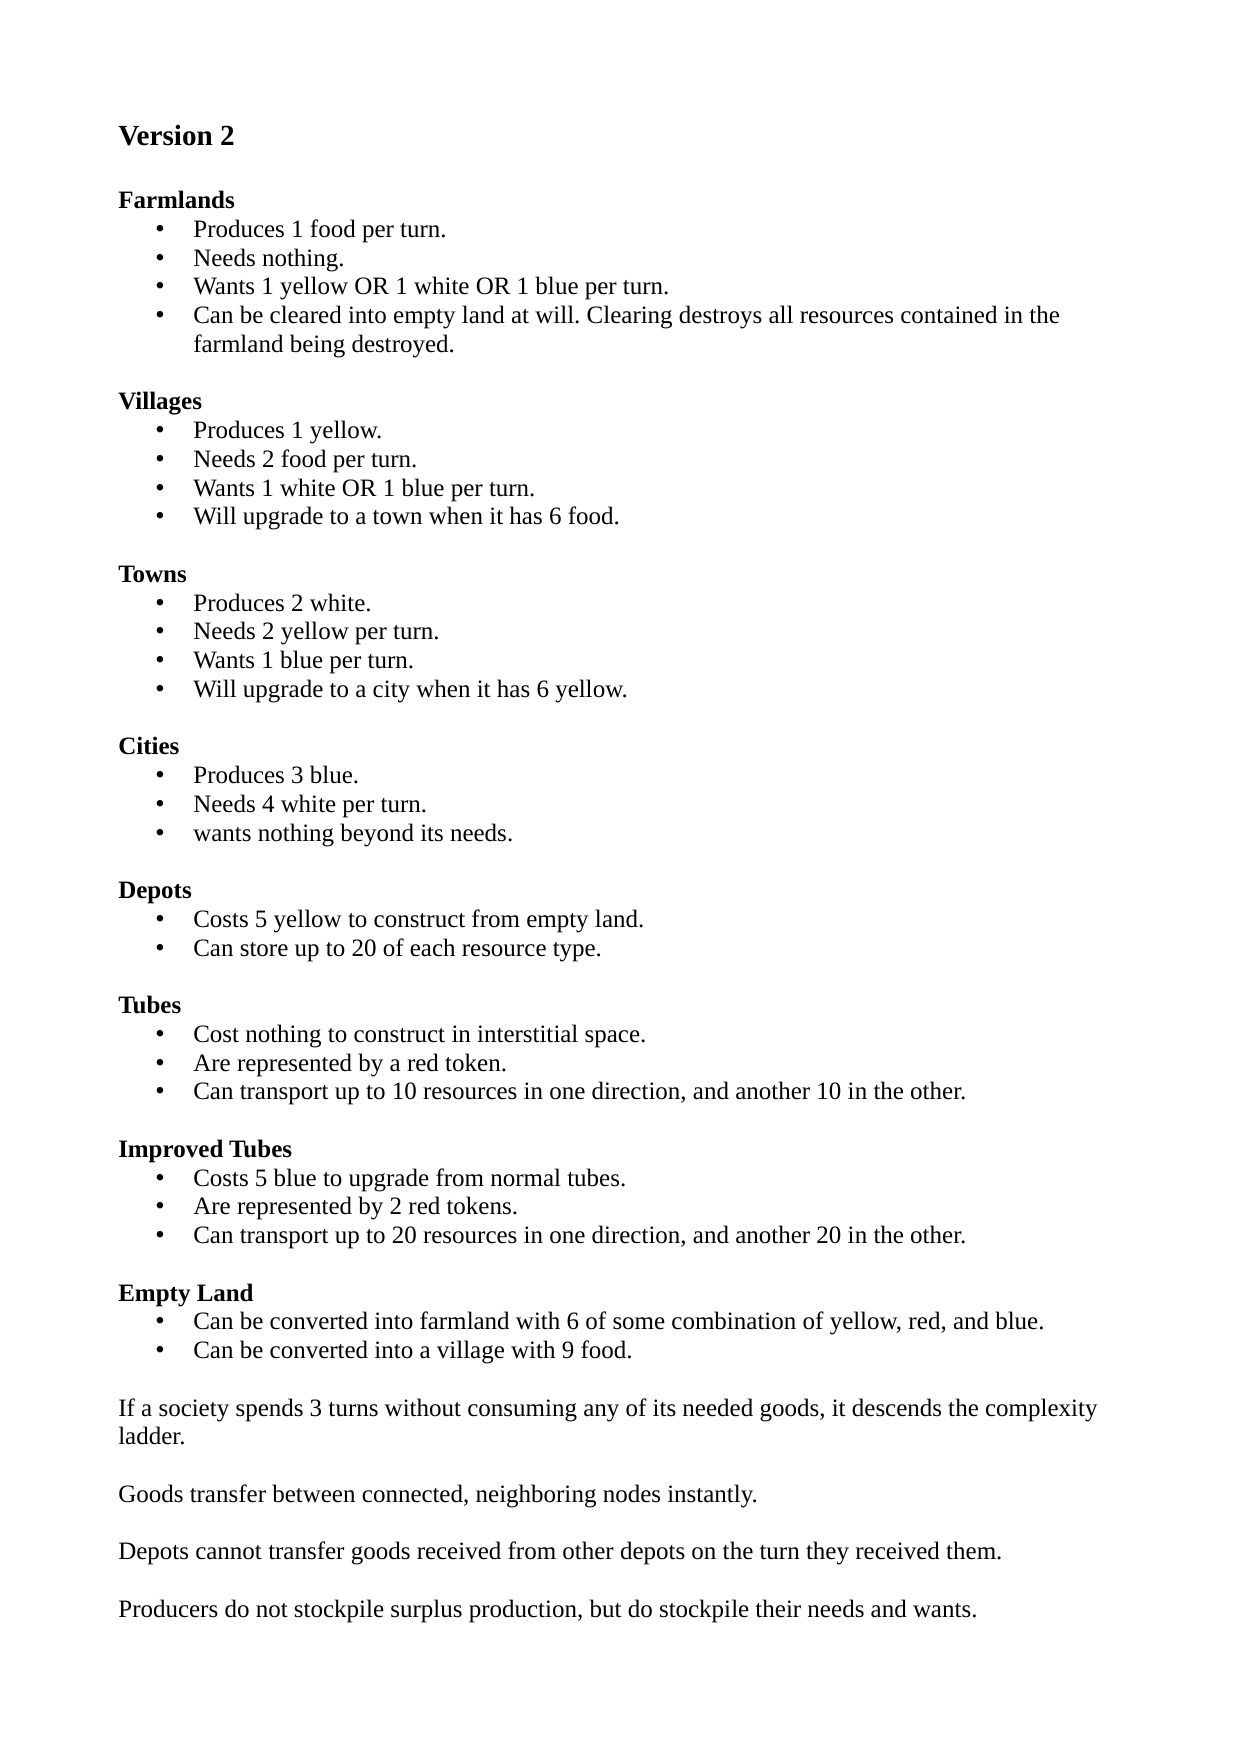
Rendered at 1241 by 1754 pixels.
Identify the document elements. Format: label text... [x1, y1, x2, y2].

list Produces 1 food per turn. [156, 214, 1122, 243]
list Can be converted into a village with 9 food. [156, 1335, 1122, 1364]
list wants nothing beyond its needs. [156, 818, 1122, 846]
text Depots cannot transfer goods received from other depots on the turn they received them. [118, 1536, 1122, 1565]
list Needs 2 food per turn. [156, 444, 1122, 473]
text If a society spends 3 turns without consuming any of its needed goods, it descends the complexity ladder. [118, 1393, 1122, 1450]
text Farmlands [118, 185, 1122, 214]
list Needs 4 white per turn. [156, 789, 1122, 818]
list Needs nothing. [156, 243, 1122, 271]
list Produces 2 white. [156, 588, 1122, 616]
text Improved Tubes [118, 1134, 1122, 1163]
list Costs 5 yellow to construct from empty land. [156, 904, 1122, 933]
list Wants 1 white OR 1 blue per turn. [156, 473, 1122, 501]
list Are represented by a red token. [156, 1048, 1122, 1076]
text Villages [118, 386, 1122, 415]
list Produces 3 blue. [156, 760, 1122, 789]
list Can store up to 20 of each resource type. [156, 933, 1122, 961]
text Empty Land [118, 1278, 1122, 1306]
list Will upgrade to a city when it has 6 yellow. [156, 674, 1122, 703]
list Cost nothing to construct in interstitial space. [156, 1019, 1122, 1048]
list Are represented by 2 red tokens. [156, 1191, 1122, 1220]
text Cities [118, 731, 1122, 760]
list Wants 1 blue per turn. [156, 645, 1122, 674]
text Towns [118, 559, 1122, 588]
text Goods transfer between connected, neighboring nodes instantly. [118, 1479, 1122, 1508]
text Tubes [118, 990, 1122, 1019]
list Can transport up to 10 resources in one direction, and another 10 in the other. [156, 1076, 1122, 1105]
list Can be converted into farmland with 6 of some combination of yellow, red, and blue. [156, 1306, 1122, 1335]
text Depots [118, 875, 1122, 904]
list Can be cleared into empty land at will. Clearing destroys all resources contained in the farmland being destroyed. [156, 300, 1122, 358]
list Will upgrade to a town when it has 6 food. [156, 501, 1122, 530]
text Version 2 [118, 118, 1122, 152]
list Can transport up to 20 resources in one direction, and another 20 in the other. [156, 1220, 1122, 1249]
list Costs 5 blue to upgrade from normal tubes. [156, 1163, 1122, 1191]
text Producers do not stockpile surplus production, but do stockpile their needs and wants. [118, 1594, 1122, 1623]
list Needs 2 yellow per turn. [156, 616, 1122, 645]
list Produces 1 yellow. [156, 415, 1122, 444]
list Wants 1 yellow OR 1 white OR 1 blue per turn. [156, 271, 1122, 300]
